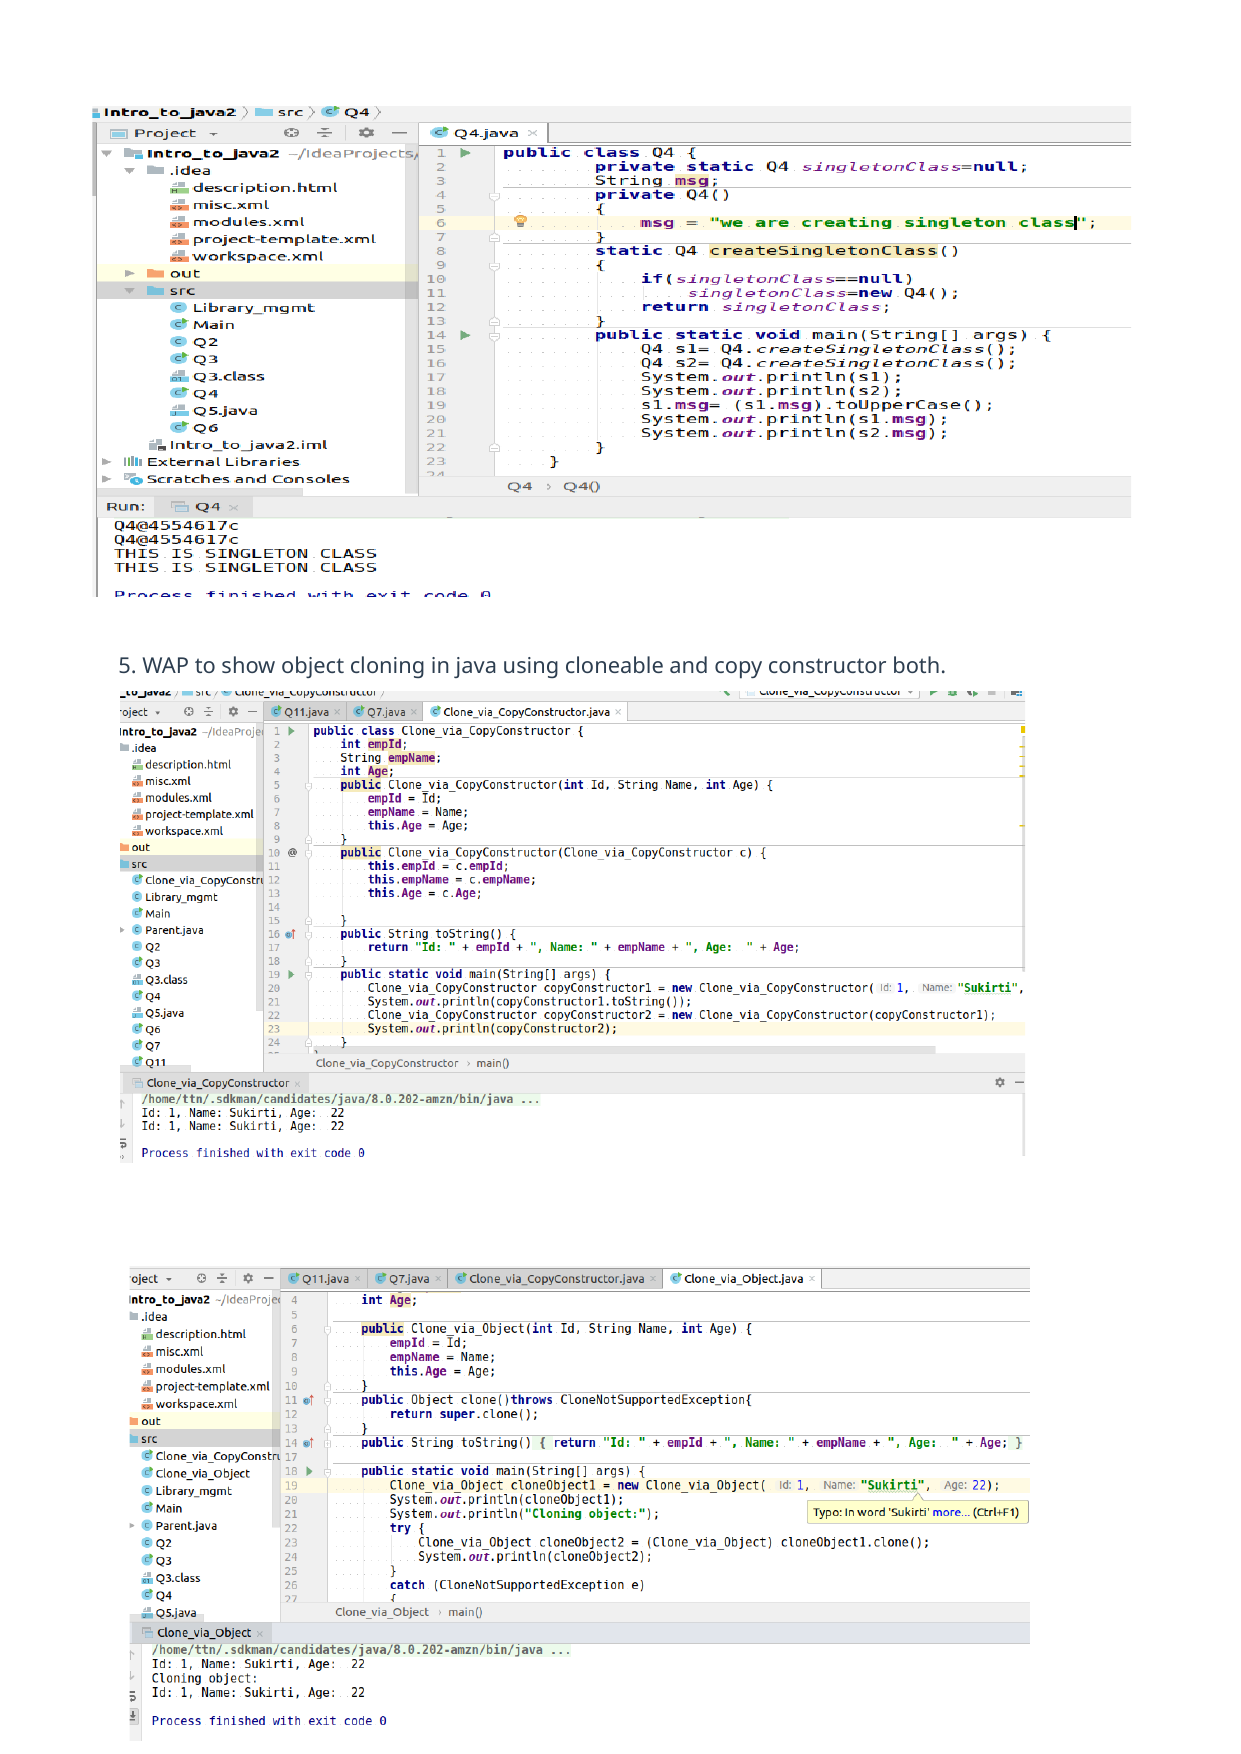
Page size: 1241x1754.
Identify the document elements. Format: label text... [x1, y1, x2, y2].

picture [120, 691, 1026, 1163]
picture [129, 1266, 1030, 1741]
picture [92, 106, 1132, 597]
text 5. WAP to show object cloning in java using cloneable and copy constructor both. [118, 650, 1122, 680]
